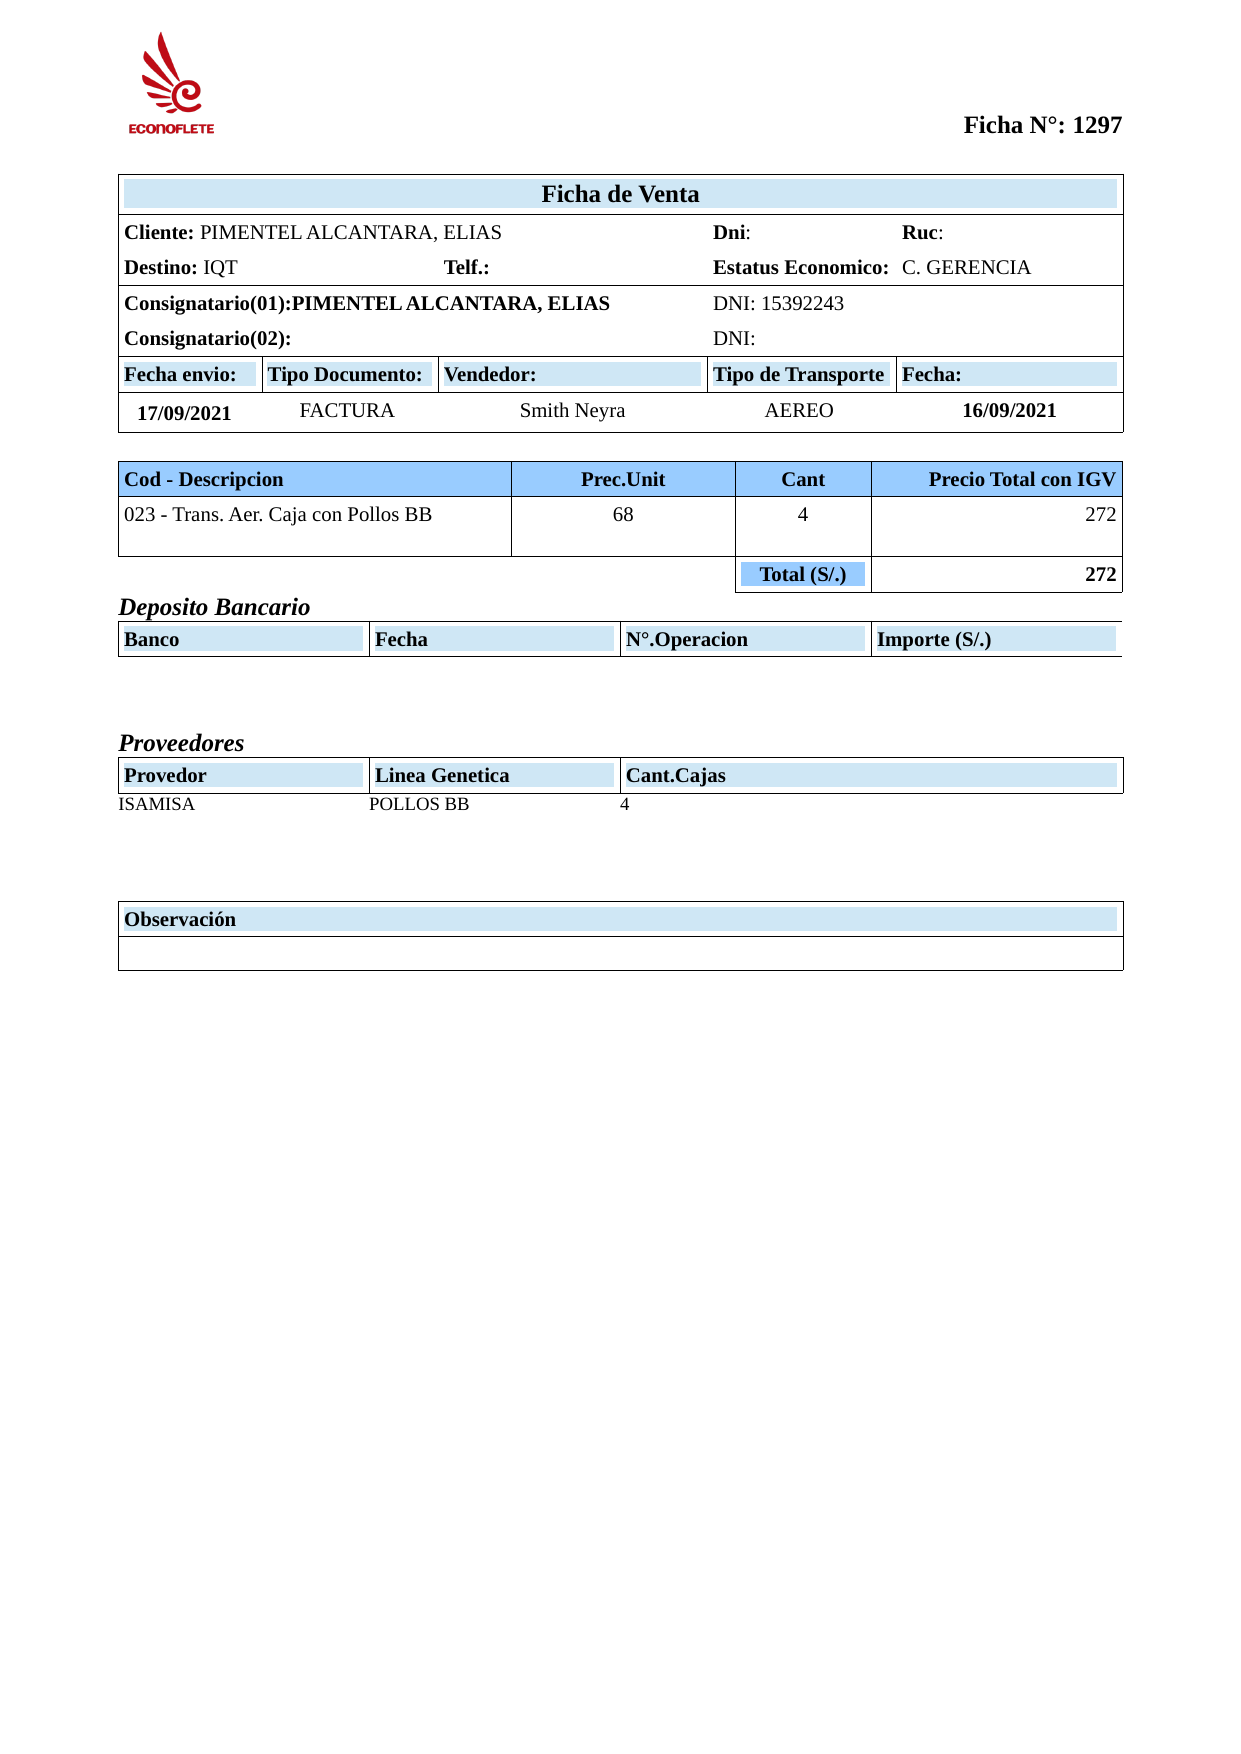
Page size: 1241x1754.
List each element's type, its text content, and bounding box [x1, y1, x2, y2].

table_cell Total (S/.) [736, 557, 871, 592]
picture [118, 31, 225, 134]
table_cell [620, 815, 1123, 836]
table_cell [620, 705, 871, 728]
table_cell DNI: 15392243 [707, 286, 1123, 321]
table_cell [369, 815, 620, 836]
table_cell Consignatario(02): [119, 321, 707, 356]
table_cell [118, 680, 369, 704]
table_cell 17/09/2021 [119, 393, 262, 432]
table_header Ficha de Venta [119, 175, 1123, 214]
table_header Observación [119, 902, 1123, 936]
table_cell AEREO [707, 393, 896, 432]
table_cell [620, 879, 1123, 901]
table_cell Fecha: [897, 357, 1123, 392]
table_cell Destino: IQT [119, 249, 438, 285]
table_cell [620, 657, 871, 680]
table_cell Smith Neyra [438, 393, 707, 432]
table_cell [620, 858, 1123, 879]
text Proveedores [118, 728, 1122, 757]
table_header Linea Genetica [370, 758, 620, 793]
table_cell Dni: [707, 215, 896, 249]
table_cell C. GERENCIA [896, 249, 1123, 285]
table_header Fecha [370, 622, 620, 656]
table_cell FACTURA [262, 393, 438, 432]
table_cell 023 - Trans. Aer. Caja con Pollos BB [119, 497, 511, 556]
table_cell [369, 680, 620, 704]
table_cell [118, 858, 369, 879]
table_cell [118, 557, 511, 592]
table_cell [118, 836, 369, 858]
table_header Precio Total con IGV [872, 462, 1122, 496]
table_cell Fecha envio: [119, 357, 262, 392]
table_header Importe (S/.) [872, 622, 1122, 656]
table_cell [118, 705, 369, 728]
table_cell 4 [736, 497, 871, 556]
table_cell 272 [872, 497, 1122, 556]
table_cell [369, 858, 620, 879]
table_cell Vendedor: [439, 357, 707, 392]
table_cell [118, 815, 369, 836]
table_header N°.Operacion [621, 622, 871, 656]
text Deposito Bancario [118, 592, 1122, 621]
table_cell [118, 879, 369, 901]
table_cell 272 [872, 557, 1122, 592]
table_cell DNI: [707, 321, 1123, 356]
table_cell Tipo Documento: [263, 357, 438, 392]
table_cell Consignatario(01):PIMENTEL ALCANTARA, ELIAS [119, 286, 707, 321]
table_header Cant [736, 462, 871, 496]
table_cell 4 [620, 794, 1123, 814]
table_cell [871, 680, 1122, 704]
table_cell [369, 657, 620, 680]
table_cell [871, 657, 1122, 680]
table_cell 16/09/2021 [896, 393, 1123, 432]
table_cell [118, 657, 369, 680]
table_cell [511, 557, 735, 592]
table_header Provedor [119, 758, 369, 793]
table_cell [369, 879, 620, 901]
table_header Prec.Unit [512, 462, 735, 496]
table_cell Tipo de Transporte [708, 357, 896, 392]
table_cell ISAMISA [118, 794, 369, 814]
table_cell POLLOS BB [369, 794, 620, 814]
table_header Banco [119, 622, 369, 656]
table_header Cant.Cajas [621, 758, 1123, 793]
table_cell Estatus Economico: [707, 249, 896, 285]
table_cell [871, 705, 1122, 728]
table_cell Cliente: PIMENTEL ALCANTARA, ELIAS [119, 215, 707, 249]
table_cell Ruc: [896, 215, 1123, 249]
table_cell [369, 836, 620, 858]
table_cell [369, 705, 620, 728]
table_cell 68 [512, 497, 735, 556]
table_cell [620, 680, 871, 704]
table_cell [119, 937, 1123, 969]
table_cell Telf.: [438, 249, 707, 285]
table_cell [620, 836, 1123, 858]
table_header Cod - Descripcion [119, 462, 511, 496]
